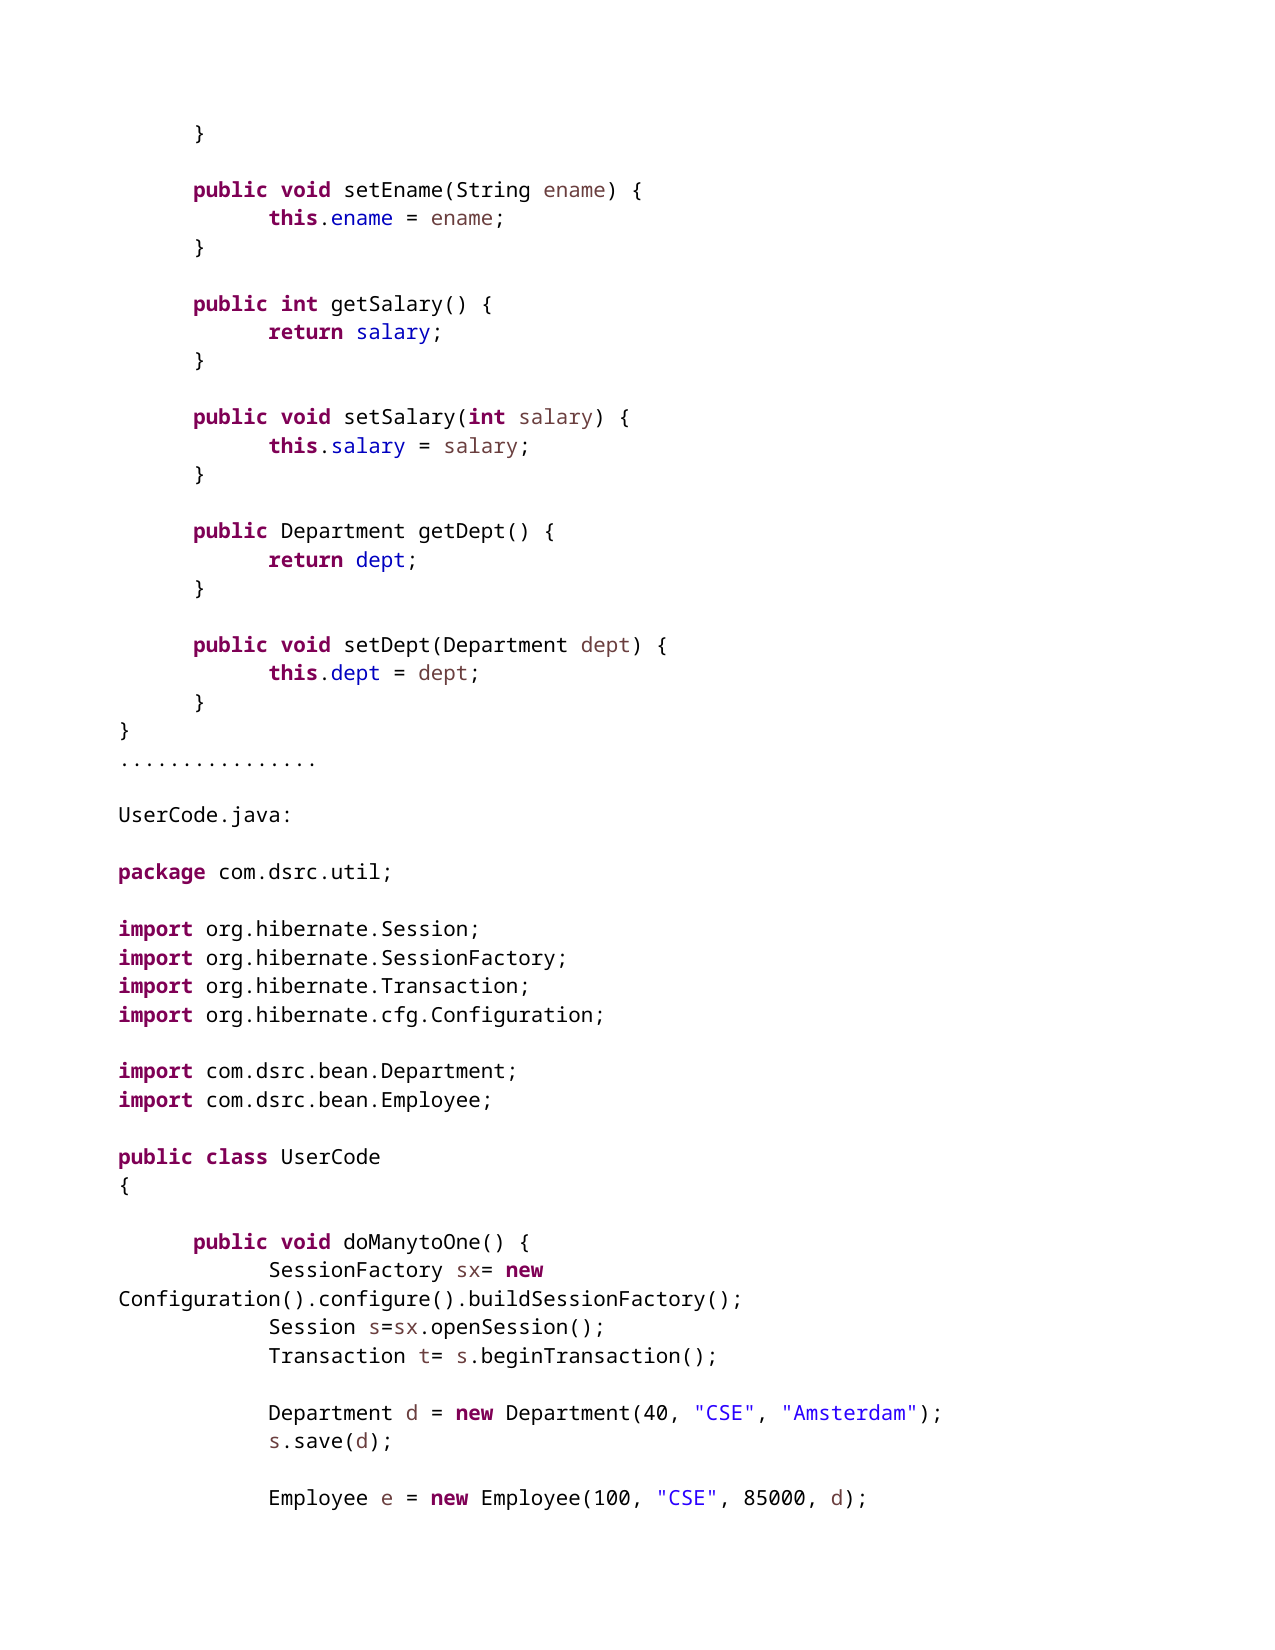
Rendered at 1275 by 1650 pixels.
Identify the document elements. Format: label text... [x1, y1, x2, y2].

text { [118, 1170, 1157, 1199]
text } [118, 459, 1157, 488]
text this.dept = dept; [118, 658, 1157, 687]
text import org.hibernate.cfg.Configuration; [118, 1000, 1157, 1028]
text Session s=sx.openSession(); [118, 1312, 1157, 1341]
text package com.dsrc.util; [118, 857, 1157, 886]
text Department d = new Department(40, "CSE", "Amsterdam"); [118, 1398, 1157, 1426]
text import org.hibernate.Session; [118, 914, 1157, 943]
text } [118, 118, 1157, 147]
text public void setSalary(int salary) { [118, 402, 1157, 431]
text } [118, 346, 1157, 374]
text import org.hibernate.SessionFactory; [118, 943, 1157, 971]
text this.salary = salary; [118, 431, 1157, 459]
text import com.dsrc.bean.Employee; [118, 1085, 1157, 1113]
text return salary; [118, 317, 1157, 346]
text public void setDept(Department dept) { [118, 630, 1157, 658]
text } [118, 232, 1157, 260]
text SessionFactory sx= new Configuration().configure().buildSessionFactory(); [118, 1256, 1157, 1312]
text s.save(d); [118, 1426, 1157, 1455]
text public class UserCode [118, 1142, 1157, 1170]
text UserCode.java: [118, 801, 1157, 829]
text public void doManytoOne() { [118, 1227, 1157, 1256]
text public Department getDept() { [118, 516, 1157, 545]
text Transaction t= s.beginTransaction(); [118, 1341, 1157, 1369]
text ................ [118, 744, 1157, 772]
text import org.hibernate.Transaction; [118, 971, 1157, 1000]
text public void setEname(String ename) { [118, 175, 1157, 203]
text } [118, 687, 1157, 715]
text } [118, 715, 1157, 744]
text public int getSalary() { [118, 289, 1157, 317]
text } [118, 573, 1157, 602]
text import com.dsrc.bean.Department; [118, 1057, 1157, 1085]
text return dept; [118, 545, 1157, 573]
text this.ename = ename; [118, 203, 1157, 232]
text Employee e = new Employee(100, "CSE", 85000, d); [118, 1483, 1157, 1512]
